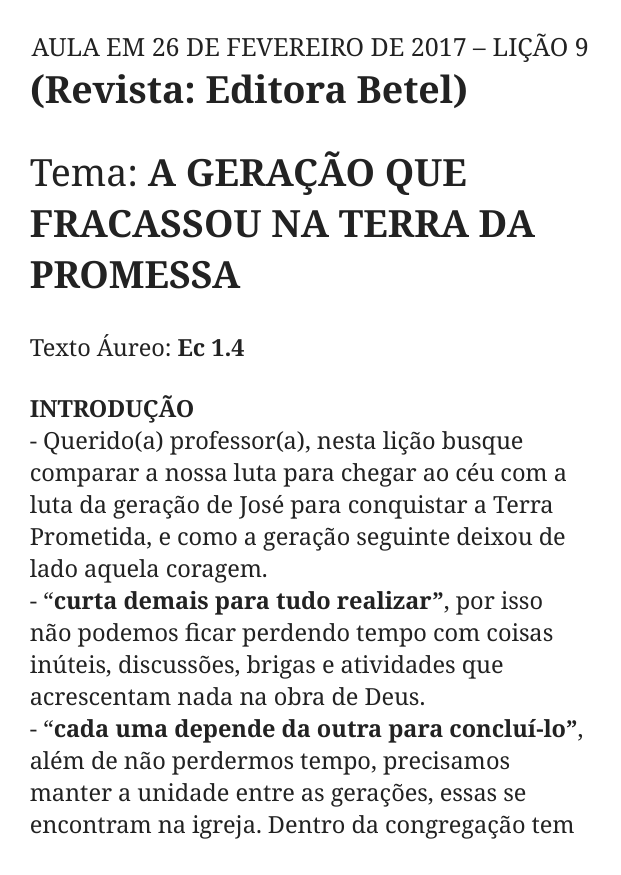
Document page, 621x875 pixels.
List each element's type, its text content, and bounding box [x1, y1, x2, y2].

text - “cada uma depende da outra para concluí-lo”, além de não perdermos tempo, precisamos manter a unidade entre as gerações, essas se encontram na igreja. Dentro da congregação tem [29, 712, 591, 840]
text Texto Áureo: Ec 1.4 [29, 332, 591, 364]
text - Querido(a) professor(a), nesta lição busque comparar a nossa luta para chegar ao céu com a luta da geração de José para conquistar a Terra Prometida, e como a geração seguinte deixou de lado aquela coragem. [29, 424, 591, 584]
text AULA EM 26 DE FEVEREIRO DE 2017 – LIÇÃO 9 [29, 29, 591, 63]
text - “curta demais para tudo realizar”, por isso não podemos ficar perdendo tempo com coisas inúteis, discussões, brigas e atividades que acrescentam nada na obra de Deus. [29, 584, 591, 712]
text (Revista: Editora Betel) [29, 63, 591, 114]
text Tema: A GERAÇÃO QUE FRACASSOU NA TERRA DA PROMESSA [29, 147, 591, 300]
text INTRODUÇÃO [29, 392, 591, 424]
